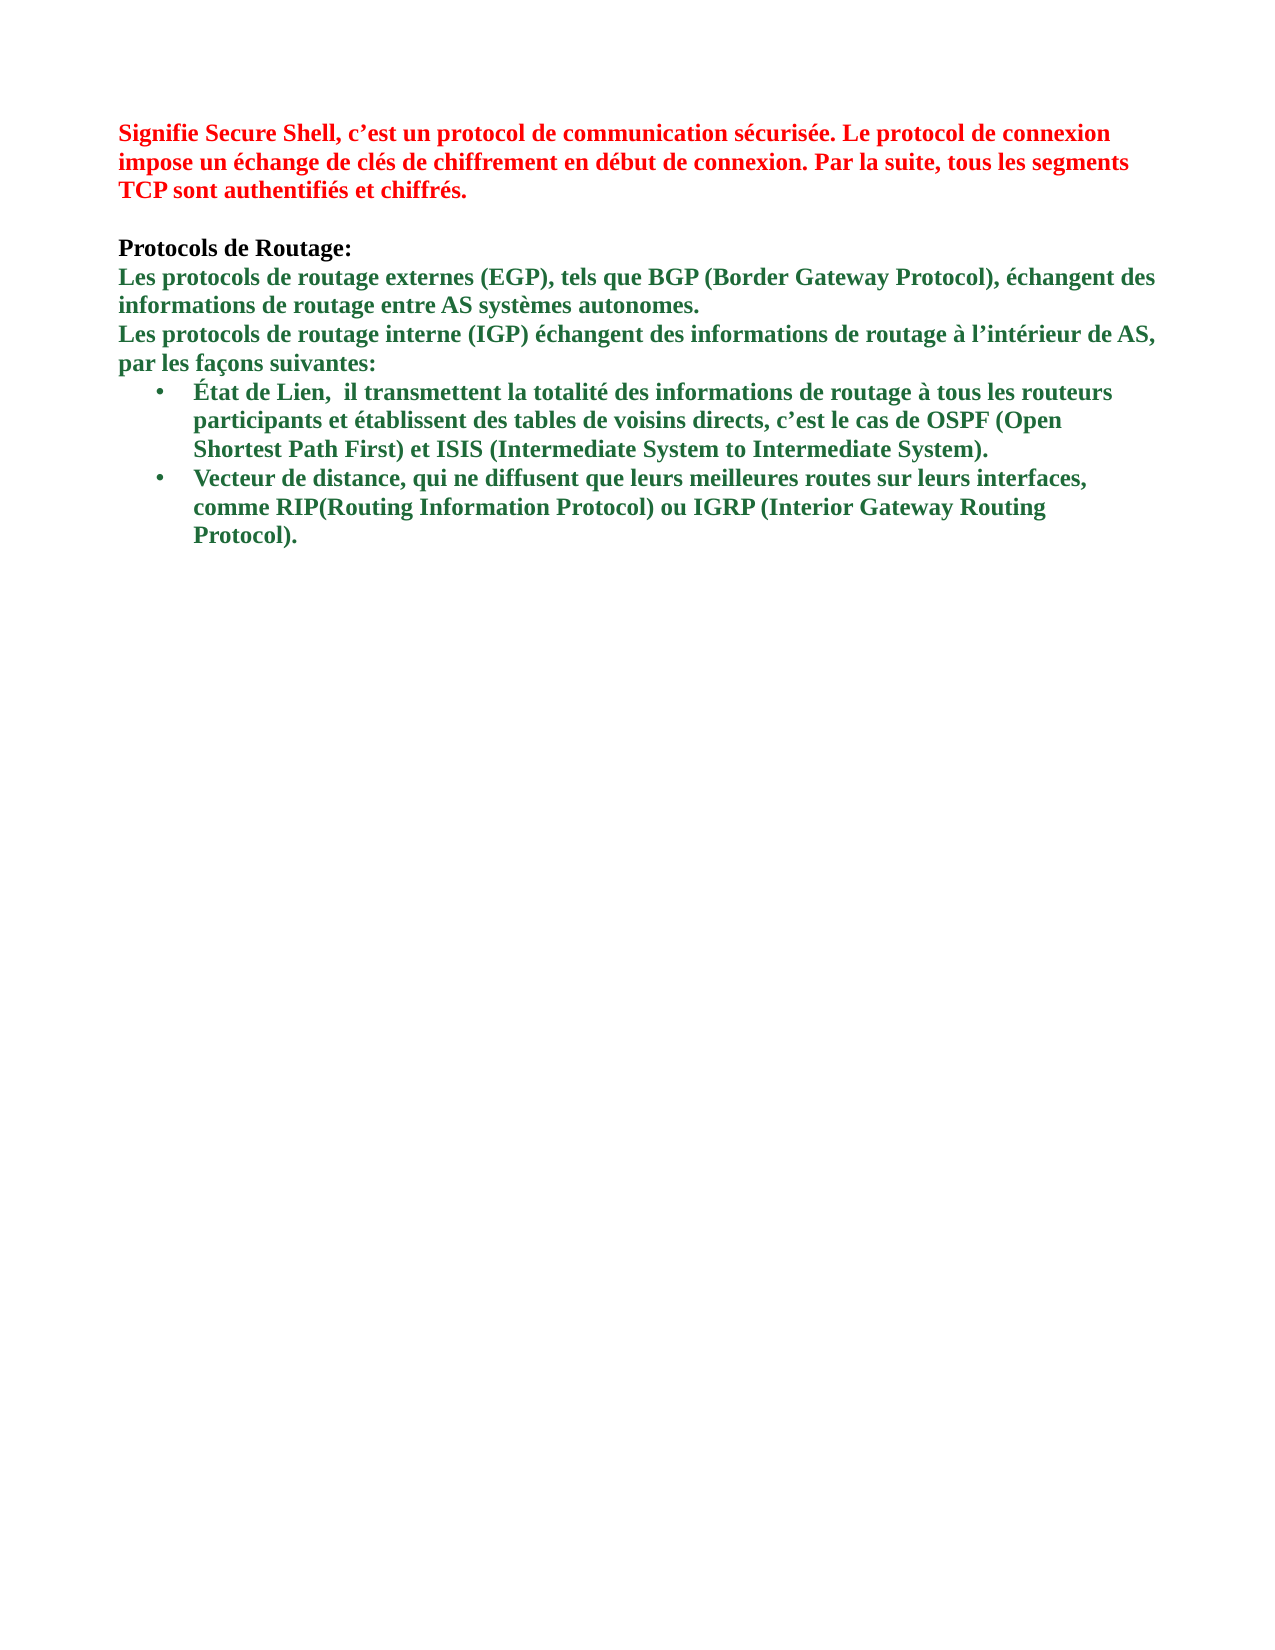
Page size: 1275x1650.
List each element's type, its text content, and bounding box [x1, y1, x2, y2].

text Signifie Secure Shell, c’est un protocol de communication sécurisée. Le protocol de connexion impose un échange de clés de chiffrement en début de connexion. Par la suite, tous les segments TCP sont authentifiés et chiffrés. [118, 118, 1157, 204]
text Les protocols de routage externes (EGP), tels que BGP (Border Gateway Protocol), échangent des informations de routage entre AS systèmes autonomes. [118, 262, 1157, 319]
text par les façons suivantes: [118, 348, 1157, 377]
text Les protocols de routage interne (IGP) échangent des informations de routage à l’intérieur de AS, [118, 319, 1157, 348]
list État de Lien, il transmettent la totalité des informations de routage à tous les routeurs participants et établissent des tables de voisins directs, c’est le cas de OSPF (Open Shortest Path First) et ISIS (Intermediate System to Intermediate System). [156, 377, 1157, 463]
list Vecteur de distance, qui ne diffusent que leurs meilleures routes sur leurs interfaces, comme RIP(Routing Information Protocol) ou IGRP (Interior Gateway Routing Protocol). [156, 463, 1157, 549]
text Protocols de Routage: [118, 233, 1157, 262]
